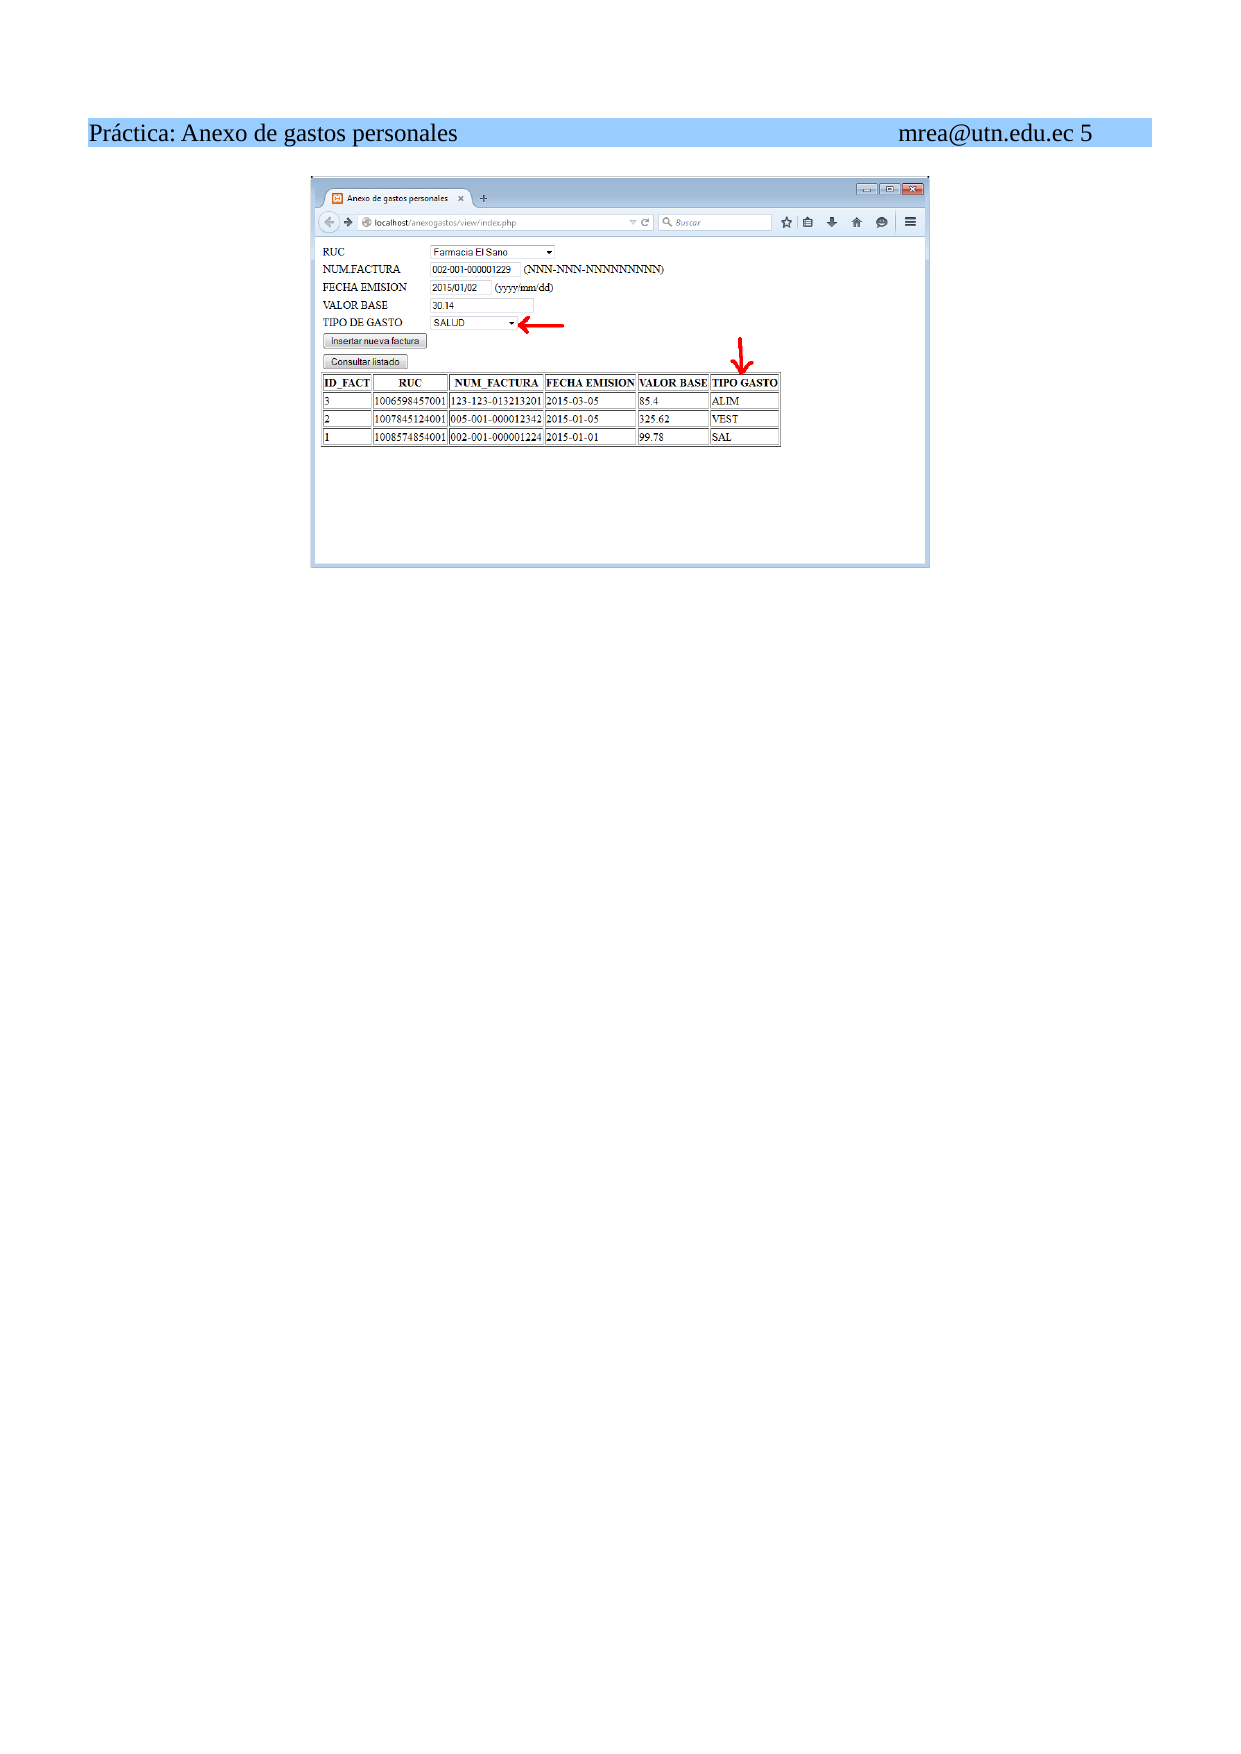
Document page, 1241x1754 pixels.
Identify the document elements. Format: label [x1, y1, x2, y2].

picture [310, 176, 930, 568]
